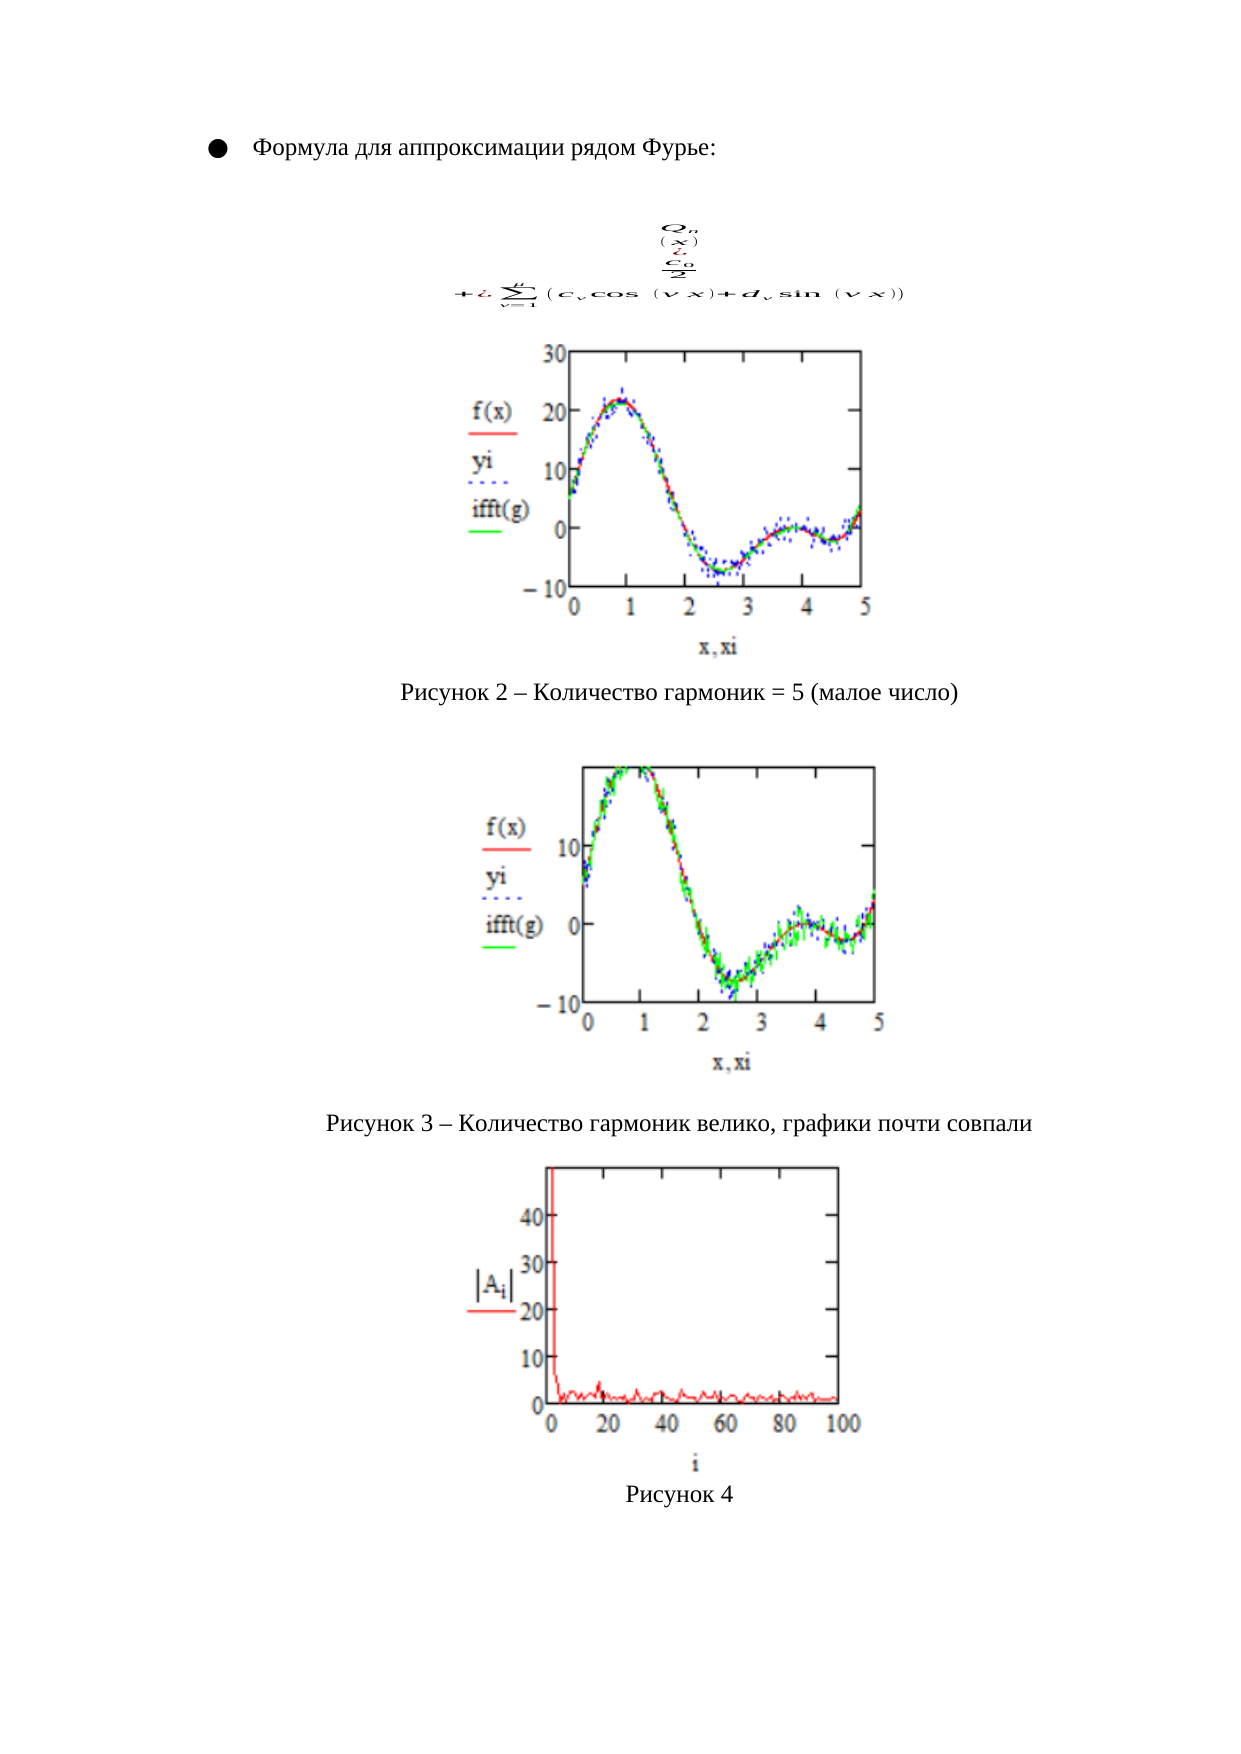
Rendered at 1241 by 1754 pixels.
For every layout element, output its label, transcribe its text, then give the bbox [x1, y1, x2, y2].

text Рисунок 3 – Количество гармоник велико, графики почти совпали [177, 1108, 1152, 1137]
list Формула для аппроксимации рядом Фурье: [177, 118, 1152, 169]
text Рисунок 2 – Количество гармоник = 5 (малое число) [177, 677, 1152, 706]
text Рисунок 4 [177, 1479, 1152, 1508]
